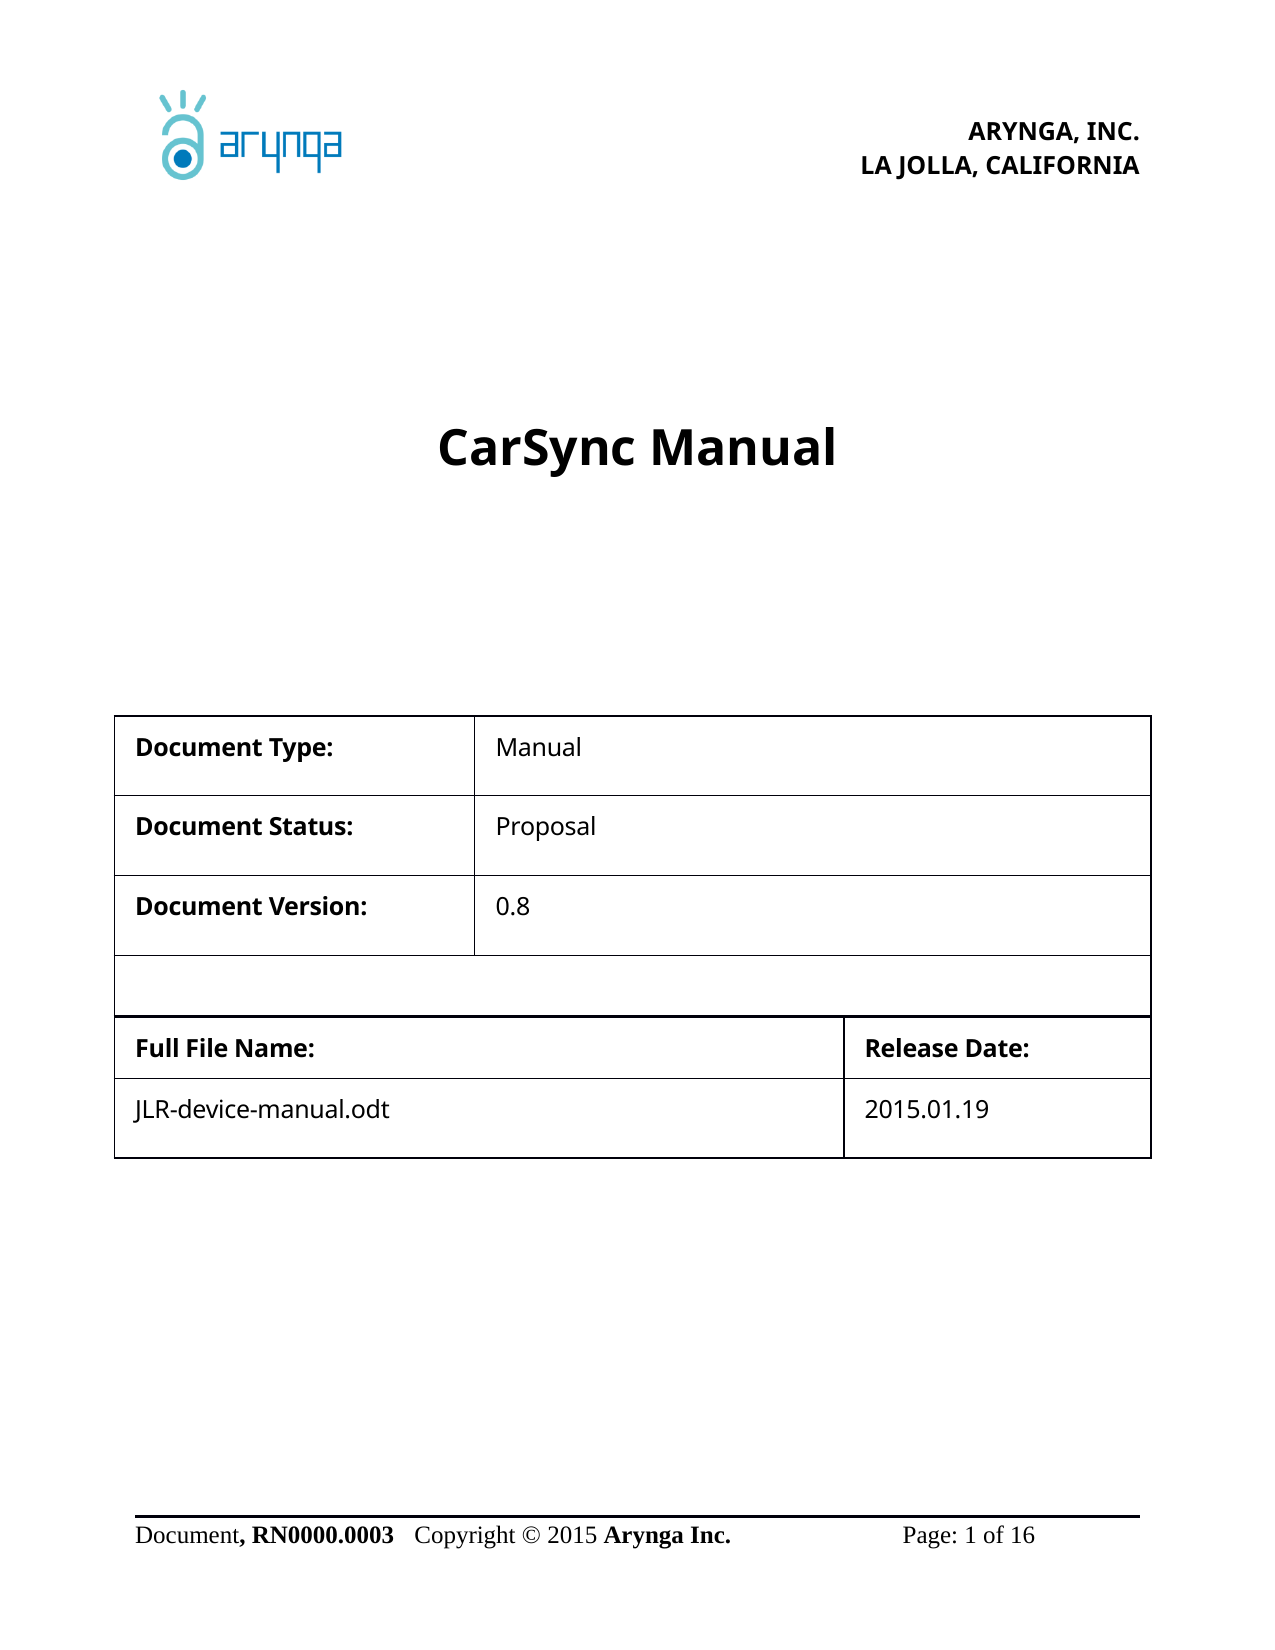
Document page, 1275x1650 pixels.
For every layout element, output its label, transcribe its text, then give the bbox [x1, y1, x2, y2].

table_cell Document Status: [115, 796, 474, 875]
table_cell [388, 196, 1151, 354]
table_cell Proposal [475, 796, 1150, 875]
table_cell [124, 196, 388, 354]
table_cell JLR-device-manual.odt [115, 1079, 843, 1157]
table_cell Document Version: [115, 876, 474, 955]
table_cell [115, 956, 1150, 1015]
text CarSync Manual [135, 412, 1140, 480]
table_header [124, 74, 135, 196]
table_cell 2015.01.19 [845, 1079, 1150, 1157]
table_cell Full File Name: [115, 1018, 843, 1077]
table_header Arynga, Inc. La Jolla, California [578, 74, 1151, 196]
table_header Document Type: [115, 717, 474, 795]
table_cell 0.8 [475, 876, 1150, 955]
table_cell Release Date: [845, 1018, 1150, 1077]
table_header Manual [475, 717, 1150, 795]
table_header [365, 74, 578, 196]
